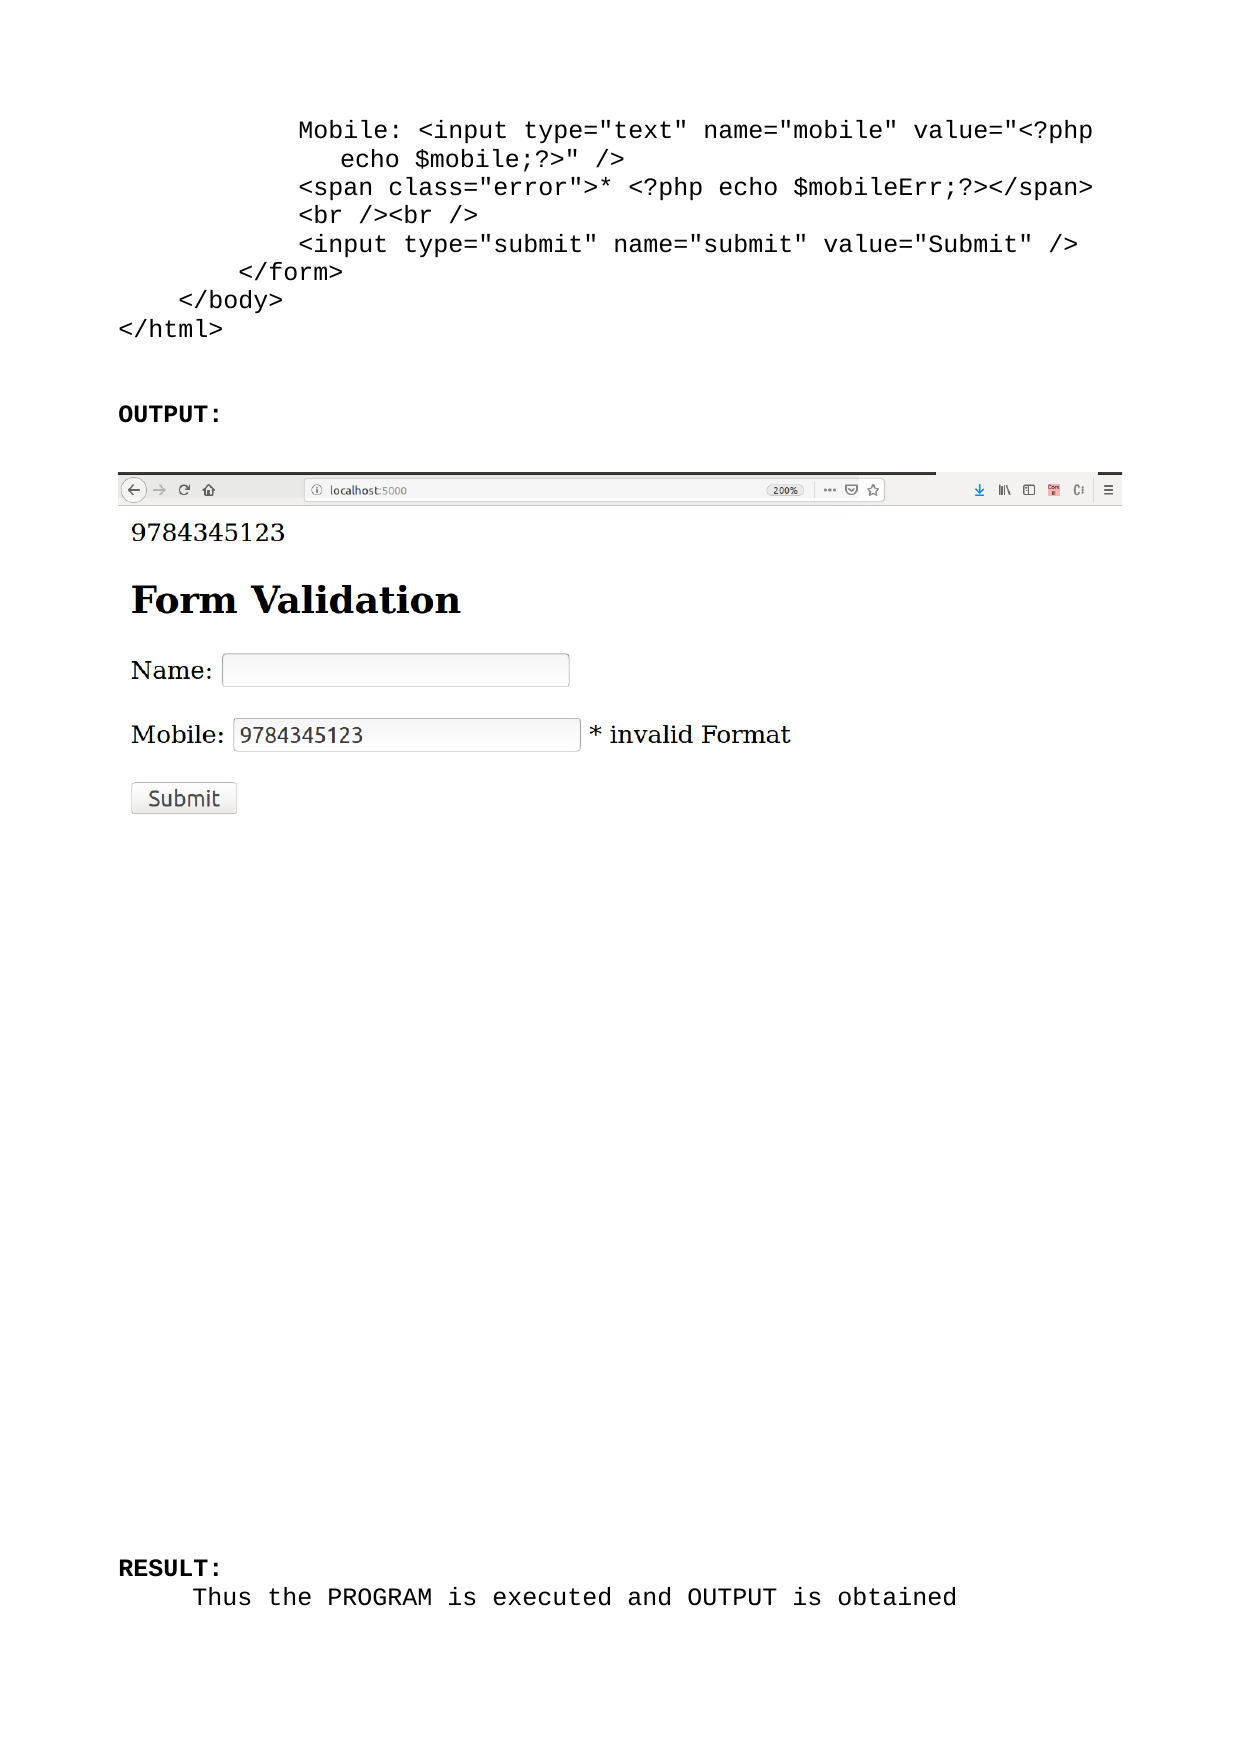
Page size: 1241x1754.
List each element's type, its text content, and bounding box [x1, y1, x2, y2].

text </body> [118, 288, 1122, 316]
text Thus the PROGRAM is executed and OUTPUT is obtained [118, 1584, 1122, 1613]
text OUTPUT: [118, 401, 1122, 430]
text <input type="submit" name="submit" value="Submit" /> [118, 231, 1122, 260]
text </html> [118, 316, 1122, 345]
text </form> [118, 260, 1122, 288]
text <br /><br /> [118, 203, 1122, 231]
text Mobile: <input type="text" name="mobile" value="<?php echo $mobile;?>" /> [118, 118, 1122, 175]
text RESULT: [118, 1556, 1122, 1584]
picture [118, 472, 1123, 1018]
text <span class="error">* <?php echo $mobileErr;?></span> [118, 175, 1122, 203]
